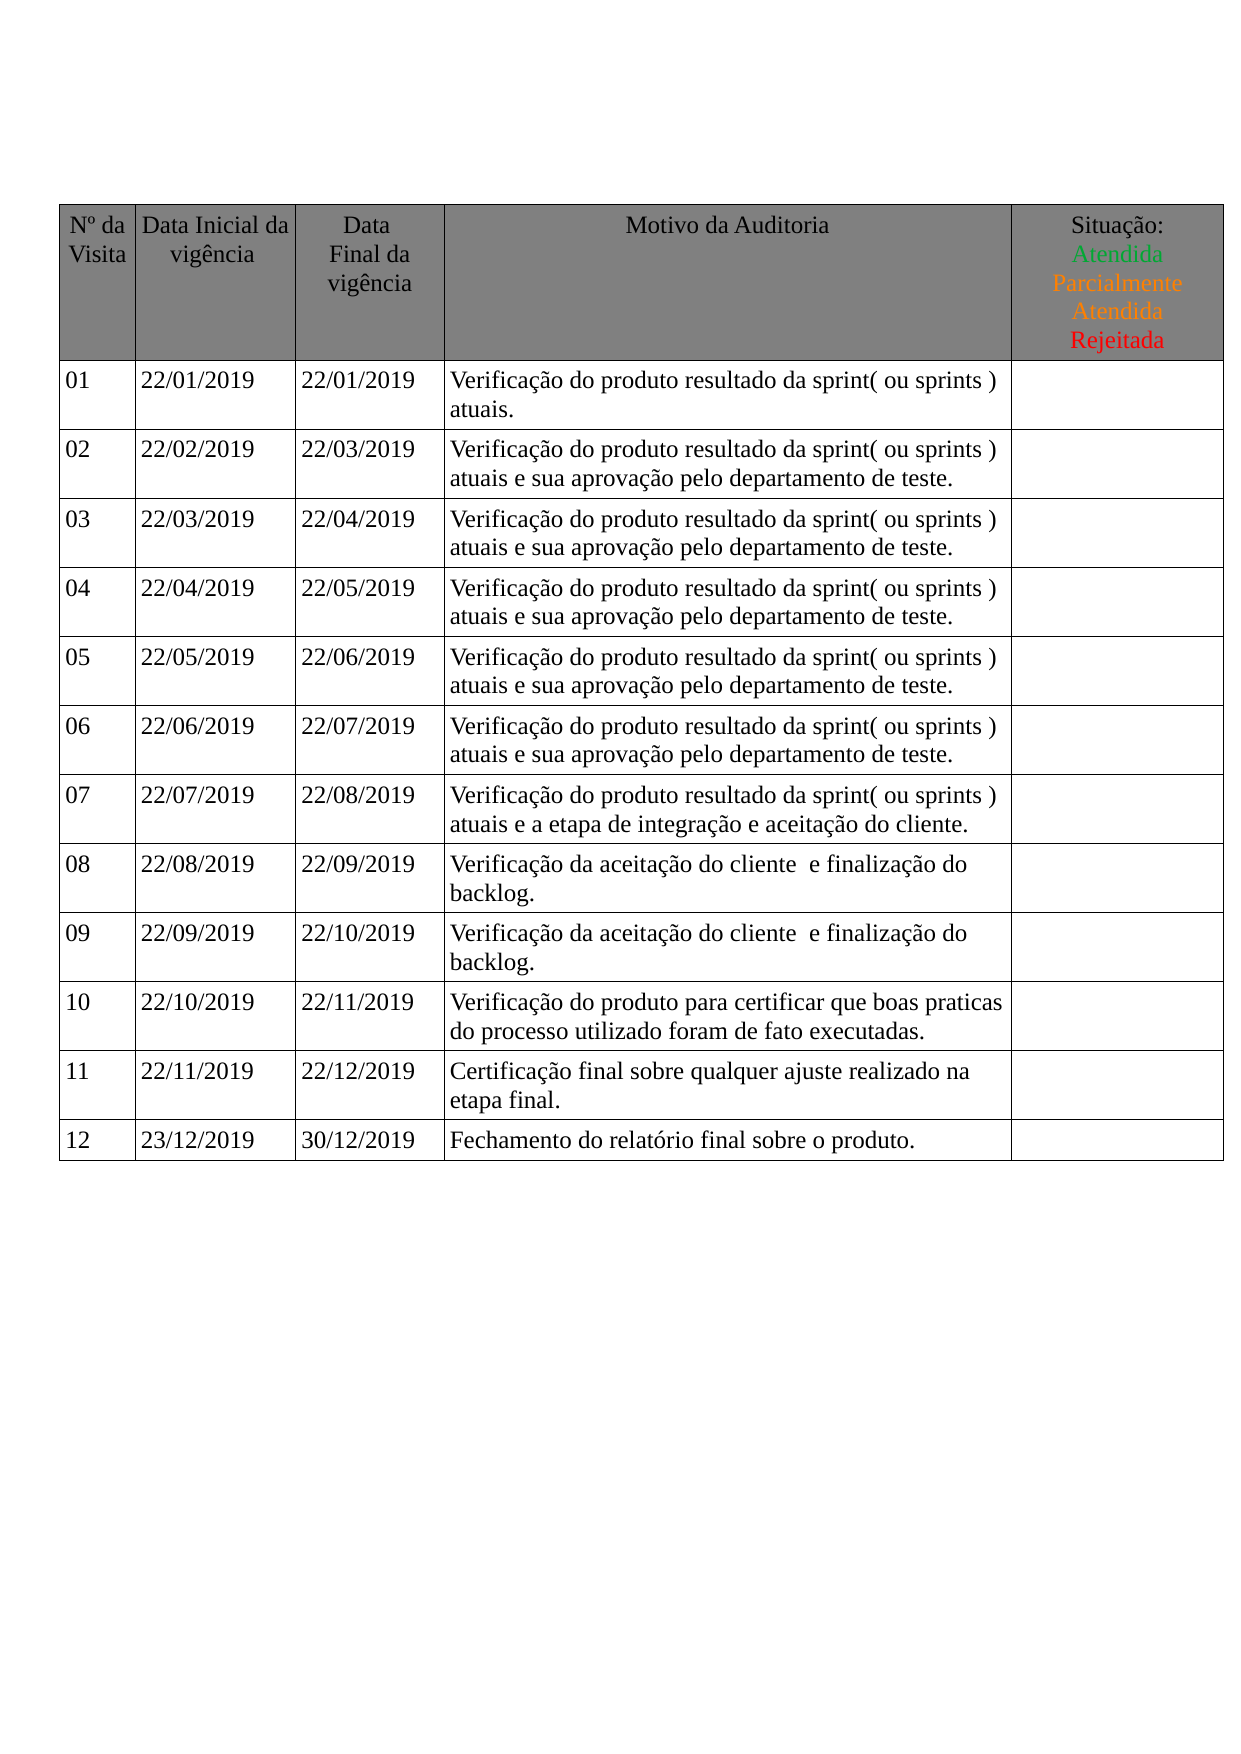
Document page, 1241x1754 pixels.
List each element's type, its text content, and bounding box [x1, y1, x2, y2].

table_header Data Final da vigência [296, 205, 444, 360]
table_cell Certificação final sobre qualquer ajuste realizado na etapa final. [445, 1051, 1011, 1119]
table_cell [1012, 982, 1223, 1050]
table_cell [1012, 913, 1223, 981]
table_cell 22/08/2019 [136, 844, 295, 912]
table_cell 22/06/2019 [296, 637, 444, 705]
table_cell [1012, 844, 1223, 912]
table_cell 22/03/2019 [136, 499, 295, 567]
table_header Data Inicial da vigência [136, 205, 295, 360]
table_cell 12 [60, 1120, 135, 1160]
table_cell 07 [60, 775, 135, 843]
table_cell Verificação do produto resultado da sprint( ou sprints ) atuais. [445, 361, 1011, 429]
table_cell 11 [60, 1051, 135, 1119]
table_cell Verificação do produto resultado da sprint( ou sprints ) atuais e sua aprovação pelo departamento de teste. [445, 706, 1011, 774]
table_cell [1012, 430, 1223, 498]
table_cell 05 [60, 637, 135, 705]
table_cell Verificação do produto resultado da sprint( ou sprints ) atuais e a etapa de integração e aceitação do cliente. [445, 775, 1011, 843]
table_cell 22/05/2019 [136, 637, 295, 705]
table_cell 23/12/2019 [136, 1120, 295, 1160]
table_cell 06 [60, 706, 135, 774]
table_cell [1012, 775, 1223, 843]
table_cell [1012, 361, 1223, 429]
table_cell 22/08/2019 [296, 775, 444, 843]
table_cell [1012, 1051, 1223, 1119]
table_cell 22/01/2019 [136, 361, 295, 429]
table_cell 22/03/2019 [296, 430, 444, 498]
table_cell [1012, 637, 1223, 705]
table_cell 10 [60, 982, 135, 1050]
table_cell 03 [60, 499, 135, 567]
table_cell Verificação do produto resultado da sprint( ou sprints ) atuais e sua aprovação pelo departamento de teste. [445, 637, 1011, 705]
table_cell 08 [60, 844, 135, 912]
table_cell Verificação da aceitação do cliente e finalização do backlog. [445, 844, 1011, 912]
table_cell 22/12/2019 [296, 1051, 444, 1119]
table_cell 22/10/2019 [136, 982, 295, 1050]
table_header Motivo da Auditoria [445, 205, 1011, 360]
table_cell 09 [60, 913, 135, 981]
table_cell 22/10/2019 [296, 913, 444, 981]
table_cell 22/06/2019 [136, 706, 295, 774]
table_cell 22/09/2019 [296, 844, 444, 912]
table_cell 22/01/2019 [296, 361, 444, 429]
table_cell Fechamento do relatório final sobre o produto. [445, 1120, 1011, 1160]
table_cell 22/04/2019 [136, 568, 295, 636]
table_cell 22/04/2019 [296, 499, 444, 567]
table_header Nº da Visita [60, 205, 135, 360]
table_cell Verificação do produto resultado da sprint( ou sprints ) atuais e sua aprovação pelo departamento de teste. [445, 568, 1011, 636]
table_cell 02 [60, 430, 135, 498]
table_cell [1012, 499, 1223, 567]
table_cell 22/05/2019 [296, 568, 444, 636]
table_cell Verificação do produto para certificar que boas praticas do processo utilizado foram de fato executadas. [445, 982, 1011, 1050]
table_cell [1012, 568, 1223, 636]
table_header Situação: Atendida Parcialmente Atendida Rejeitada [1012, 205, 1223, 360]
table_cell 22/07/2019 [136, 775, 295, 843]
table_cell Verificação da aceitação do cliente e finalização do backlog. [445, 913, 1011, 981]
table_cell 30/12/2019 [296, 1120, 444, 1160]
table_cell Verificação do produto resultado da sprint( ou sprints ) atuais e sua aprovação pelo departamento de teste. [445, 430, 1011, 498]
table_cell 22/02/2019 [136, 430, 295, 498]
table_cell 22/11/2019 [296, 982, 444, 1050]
table_cell 22/07/2019 [296, 706, 444, 774]
table_cell 04 [60, 568, 135, 636]
table_cell [1012, 1120, 1223, 1160]
table_cell 22/11/2019 [136, 1051, 295, 1119]
table_cell 22/09/2019 [136, 913, 295, 981]
table_cell Verificação do produto resultado da sprint( ou sprints ) atuais e sua aprovação pelo departamento de teste. [445, 499, 1011, 567]
table_cell [1012, 706, 1223, 774]
table_cell 01 [60, 361, 135, 429]
